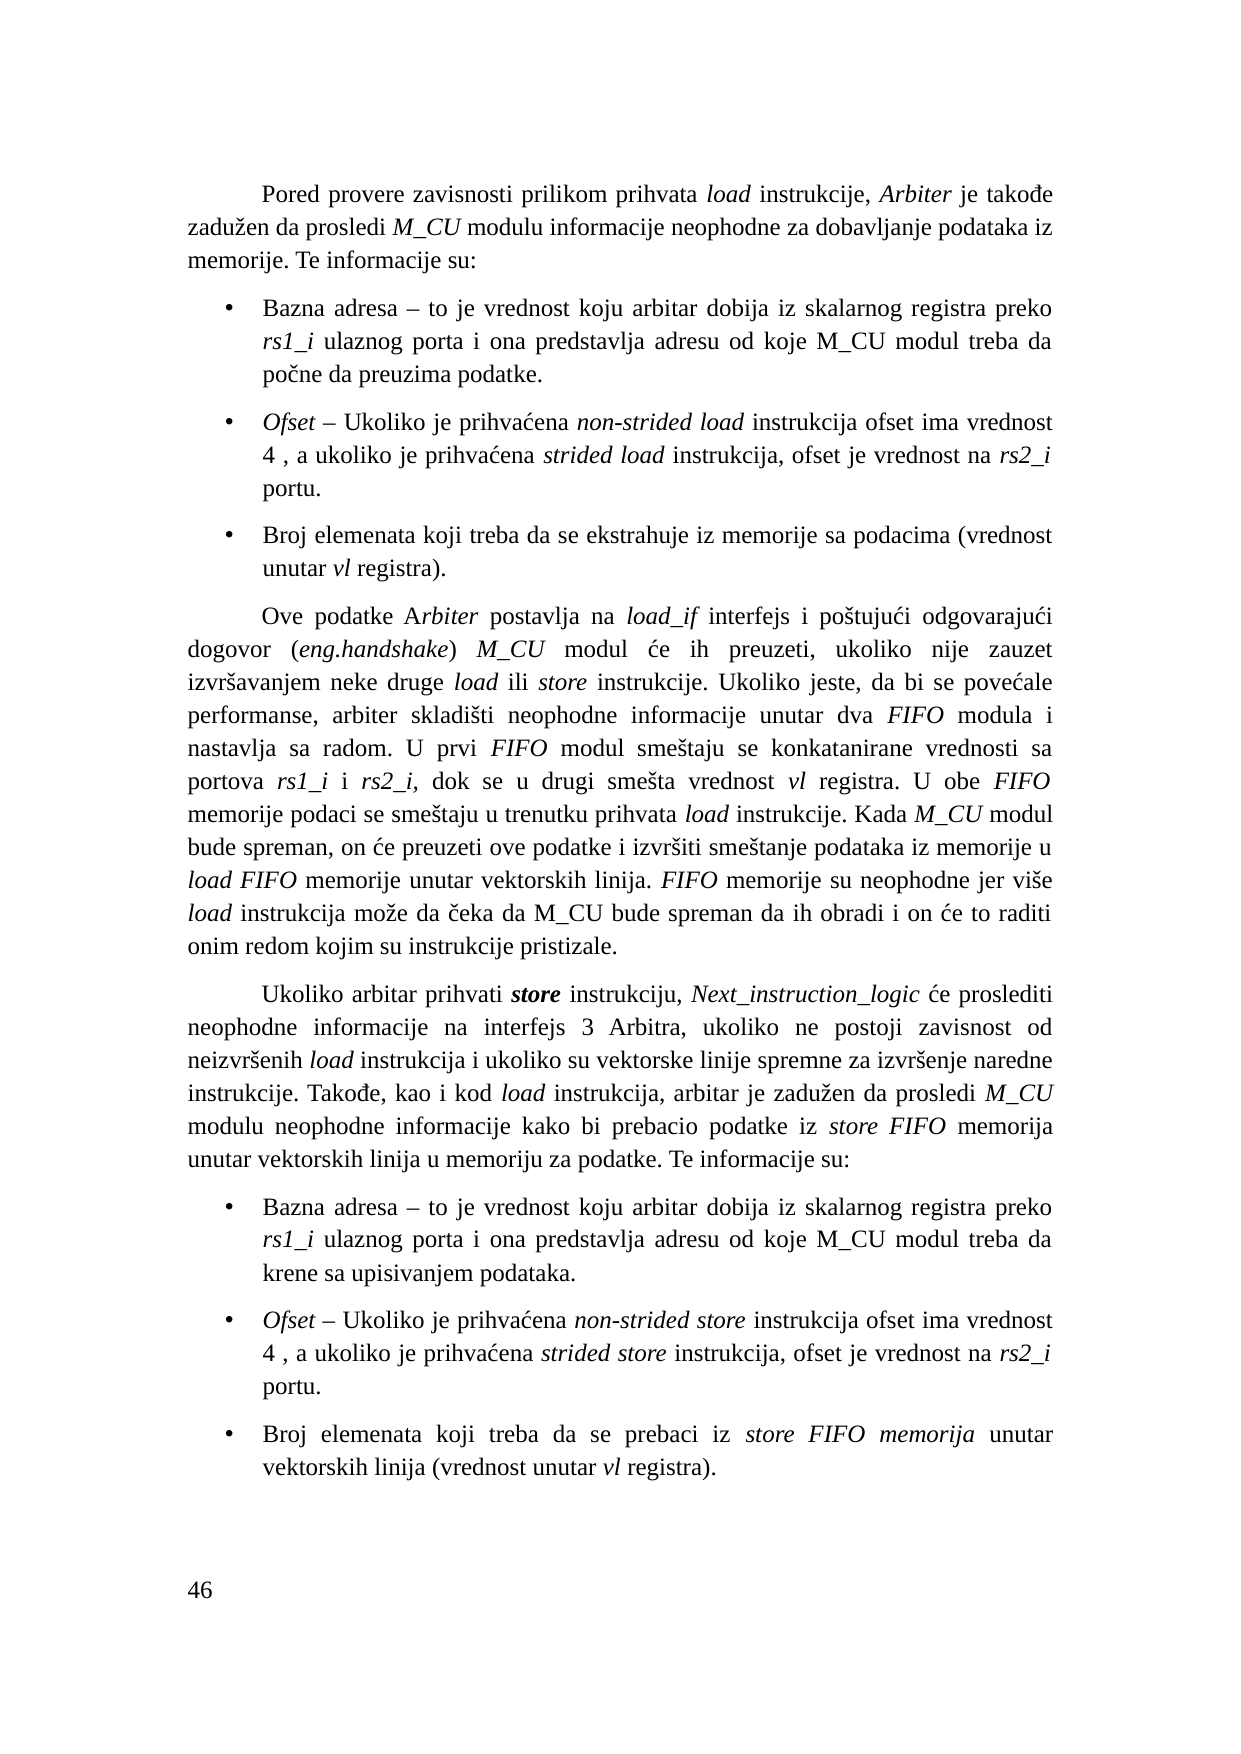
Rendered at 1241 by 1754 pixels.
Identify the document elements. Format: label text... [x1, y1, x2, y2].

list Bazna adresa – to je vrednost koju arbitar dobija iz skalarnog registra preko rs1_i ulaznog porta i ona predstavlja adresu od koje M_CU modul treba da počne da preuzima podatke. [225, 293, 1053, 388]
list Broj elemenata koji treba da se ekstrahuje iz memorije sa podacima (vrednost unutar vl registra). [225, 520, 1053, 582]
text Pored provere zavisnosti prilikom prihvata load instrukcije, Arbiter je takođe zadužen da prosledi M_CU modulu informacije neophodne za dobavljanje podataka iz memorije. Te informacije su: [187, 179, 1053, 274]
list Bazna adresa – to je vrednost koju arbitar dobija iz skalarnog registra preko rs1_i ulaznog porta i ona predstavlja adresu od koje M_CU modul treba da krene sa upisivanjem podataka. [225, 1192, 1053, 1286]
list Ofset – Ukoliko je prihvaćena non-strided store instrukcija ofset ima vrednost 4 , a ukoliko je prihvaćena strided store instrukcija, ofset je vrednost na rs2_i portu. [225, 1305, 1053, 1400]
list Broj elemenata koji treba da se prebaci iz store FIFO memorija unutar vektorskih linija (vrednost unutar vl registra). [225, 1419, 1053, 1481]
text Ukoliko arbitar prihvati store instrukciju, Next_instruction_logic će proslediti neophodne informacije na interfejs 3 Arbitra, ukoliko ne postoji zavisnost od neizvršenih load instrukcija i ukoliko su vektorske linije spremne za izvršenje naredne instrukcije. Takođe, kao i kod load instrukcija, arbitar je zadužen da prosledi M_CU modulu neophodne informacije kako bi prebacio podatke iz store FIFO memorija unutar vektorskih linija u memoriju za podatke. Te informacije su: [187, 979, 1053, 1173]
text Ove podatke Arbiter postavlja na load_if interfejs i poštujući odgovarajući dogovor (eng.handshake) M_CU modul će ih preuzeti, ukoliko nije zauzet izvršavanjem neke druge load ili store instrukcije. Ukoliko jeste, da bi se povećale performanse, arbiter skladišti neophodne informacije unutar dva FIFO modula i nastavlja sa radom. U prvi FIFO modul smeštaju se konkatanirane vrednosti sa portova rs1_i i rs2_i, dok se u drugi smešta vrednost vl registra. U obe FIFO memorije podaci se smeštaju u trenutku prihvata load instrukcije. Kada M_CU modul bude spreman, on će preuzeti ove podatke i izvršiti smeštanje podataka iz memorije u load FIFO memorije unutar vektorskih linija. FIFO memorije su neophodne jer više load instrukcija može da čeka da M_CU bude spreman da ih obradi i on će to raditi onim redom kojim su instrukcije pristizale. [187, 601, 1053, 960]
list Ofset – Ukoliko je prihvaćena non-strided load instrukcija ofset ima vrednost 4 , a ukoliko je prihvaćena strided load instrukcija, ofset je vrednost na rs2_i portu. [225, 407, 1053, 502]
